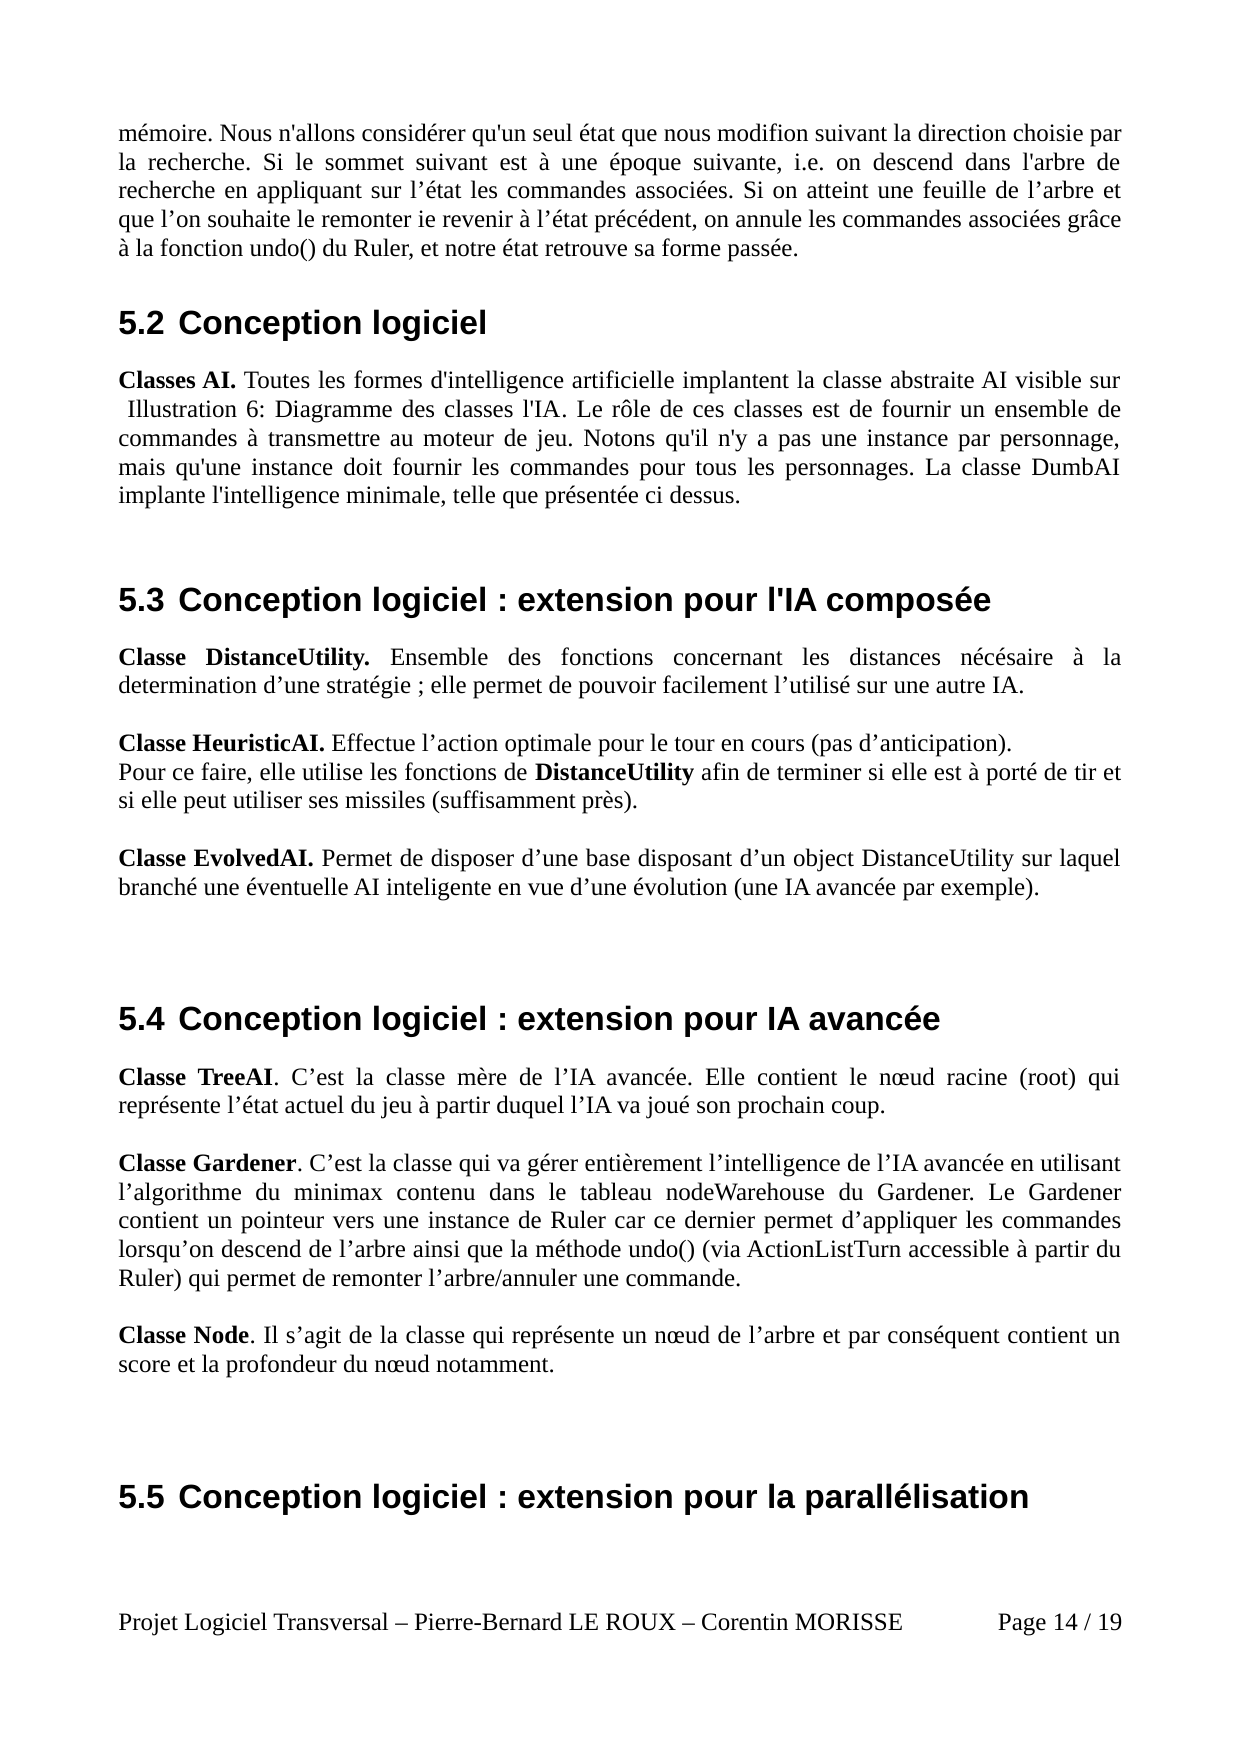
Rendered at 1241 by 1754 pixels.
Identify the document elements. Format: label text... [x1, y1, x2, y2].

subtitle Conception logiciel : extension pour l'IA composée [118, 579, 1122, 618]
text Classe Node. Il s’agit de la classe qui représente un nœud de l’arbre et par conséquent contient un score et la profondeur du nœud notamment. [118, 1320, 1122, 1378]
text Classe Gardener. C’est la classe qui va gérer entièrement l’intelligence de l’IA avancée en utilisant l’algorithme du minimax contenu dans le tableau nodeWarehouse du Gardener. Le Gardener contient un pointeur vers une instance de Ruler car ce dernier permet d’appliquer les commandes lorsqu’on descend de l’arbre ainsi que la méthode undo() (via ActionListTurn accessible à partir du Ruler) qui permet de remonter l’arbre/annuler une commande. [118, 1148, 1122, 1292]
text Classe DistanceUtility. Ensemble des fonctions concernant les distances nécésaire à la determination d’une stratégie ; elle permet de pouvoir facilement l’utilisé sur une autre IA. [118, 642, 1122, 699]
text Pour ce faire, elle utilise les fonctions de DistanceUtility afin de terminer si elle est à porté de tir et si elle peut utiliser ses missiles (suffisamment près). [118, 757, 1122, 814]
text Classe EvolvedAI. Permet de disposer d’une base disposant d’un object DistanceUtility sur laquel branché une éventuelle AI inteligente en vue d’une évolution (une IA avancée par exemple). [118, 843, 1122, 900]
subtitle Conception logiciel : extension pour la parallélisation [118, 1477, 1122, 1515]
text Classe HeuristicAI. Effectue l’action optimale pour le tour en cours (pas d’anticipation). [118, 728, 1122, 757]
text mémoire. Nous n'allons considérer qu'un seul état que nous modifion suivant la direction choisie par la recherche. Si le sommet suivant est à une époque suivante, i.e. on descend dans l'arbre de recherche en appliquant sur l’état les commandes associées. Si on atteint une feuille de l’arbre et que l’on souhaite le remonter ie revenir à l’état précédent, on annule les commandes associées grâce à la fonction undo() du Ruler, et notre état retrouve sa forme passée. [118, 118, 1122, 262]
subtitle Conception logiciel [118, 303, 1122, 342]
text Classe TreeAI. C’est la classe mère de l’IA avancée. Elle contient le nœud racine (root) qui représente l’état actuel du jeu à partir duquel l’IA va joué son prochain coup. [118, 1062, 1122, 1119]
text Classes AI. Toutes les formes d'intelligence artificielle implantent la classe abstraite AI visible sur Illustration 6: Diagramme des classes l'IA. Le rôle de ces classes est de fournir un ensemble de commandes à transmettre au moteur de jeu. Notons qu'il n'y a pas une instance par personnage, mais qu'une instance doit fournir les commandes pour tous les personnages. La classe DumbAI implante l'intelligence minimale, telle que présentée ci dessus. [118, 366, 1122, 509]
subtitle Conception logiciel : extension pour IA avancée [118, 999, 1122, 1038]
